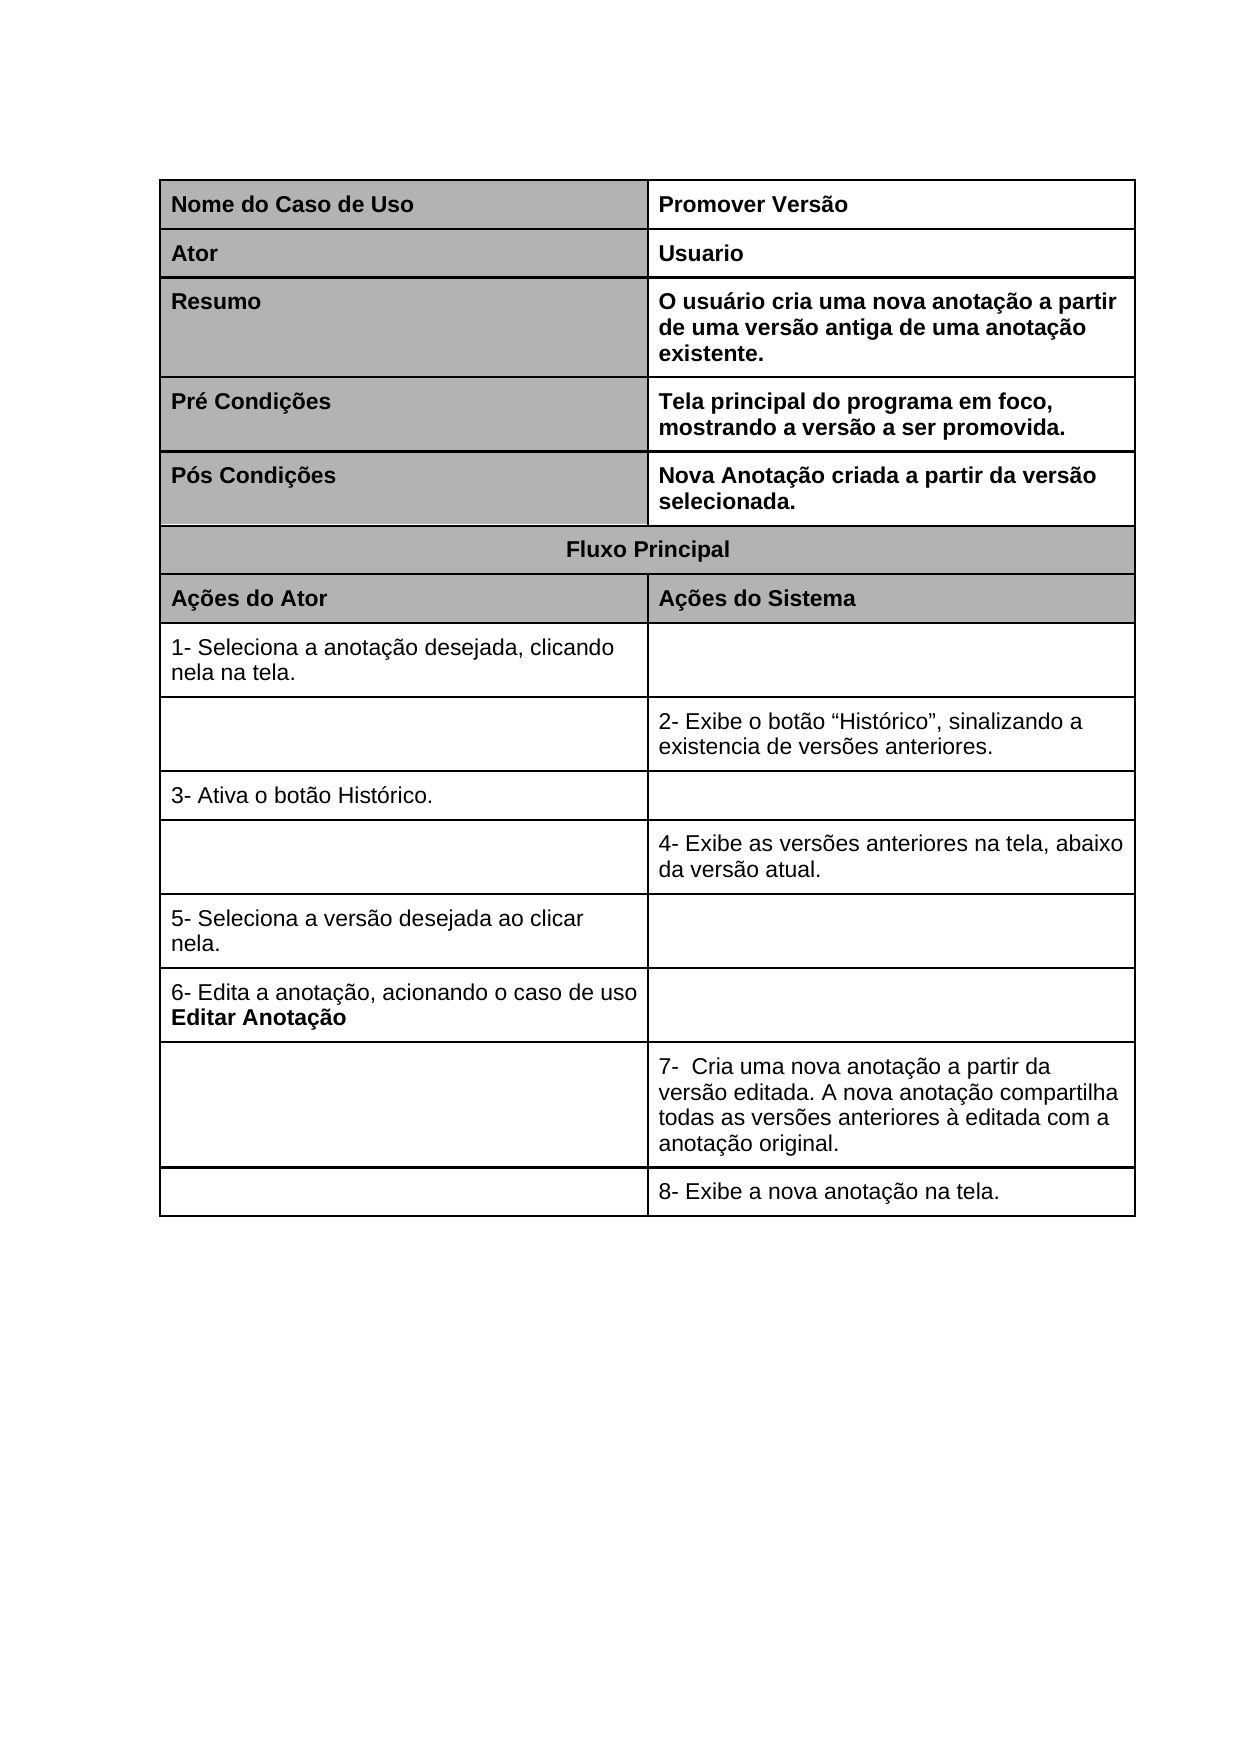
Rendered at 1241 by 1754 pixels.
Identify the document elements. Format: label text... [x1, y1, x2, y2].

table_cell 7- Cria uma nova anotação a partir da versão editada. A nova anotação compartilha todas as versões anteriores à editada com a anotação original. [649, 1043, 1134, 1166]
table_cell O usuário cria uma nova anotação a partir de uma versão antiga de uma anotação existente. [649, 279, 1134, 376]
table_cell Pós Condições [161, 453, 647, 524]
table_cell 3- Ativa o botão Histórico. [161, 772, 647, 818]
table_cell 5- Seleciona a versão desejada ao clicar nela. [161, 895, 647, 967]
table_cell Ator [161, 230, 647, 276]
table_cell [161, 698, 647, 770]
table_cell 4- Exibe as versões anteriores na tela, abaixo da versão atual. [649, 821, 1134, 893]
table_header Nome do Caso de Uso [161, 181, 647, 228]
table_cell Nova Anotação criada a partir da versão selecionada. [649, 453, 1134, 524]
table_cell Ações do Ator [161, 575, 647, 622]
table_cell Pré Condições [161, 378, 647, 450]
table_cell [649, 624, 1134, 696]
table_cell Usuario [649, 230, 1134, 276]
table_cell [649, 895, 1134, 967]
table_cell 1- Seleciona a anotação desejada, clicando nela na tela. [161, 624, 647, 696]
table_cell [649, 969, 1134, 1041]
table_cell Fluxo Principal [161, 527, 1134, 573]
table_cell [161, 1043, 647, 1166]
table_cell Ações do Sistema [649, 575, 1134, 622]
table_cell [649, 772, 1134, 818]
table_cell 6- Edita a anotação, acionando o caso de uso Editar Anotação [161, 969, 647, 1041]
table_cell 2- Exibe o botão “Histórico”, sinalizando a existencia de versões anteriores. [649, 698, 1134, 770]
table_header Promover Versão [649, 181, 1134, 228]
table_cell 8- Exibe a nova anotação na tela. [649, 1169, 1134, 1215]
table_cell Resumo [161, 279, 647, 376]
table_cell Tela principal do programa em foco, mostrando a versão a ser promovida. [649, 378, 1134, 450]
table_cell [161, 821, 647, 893]
table_cell [161, 1169, 647, 1215]
